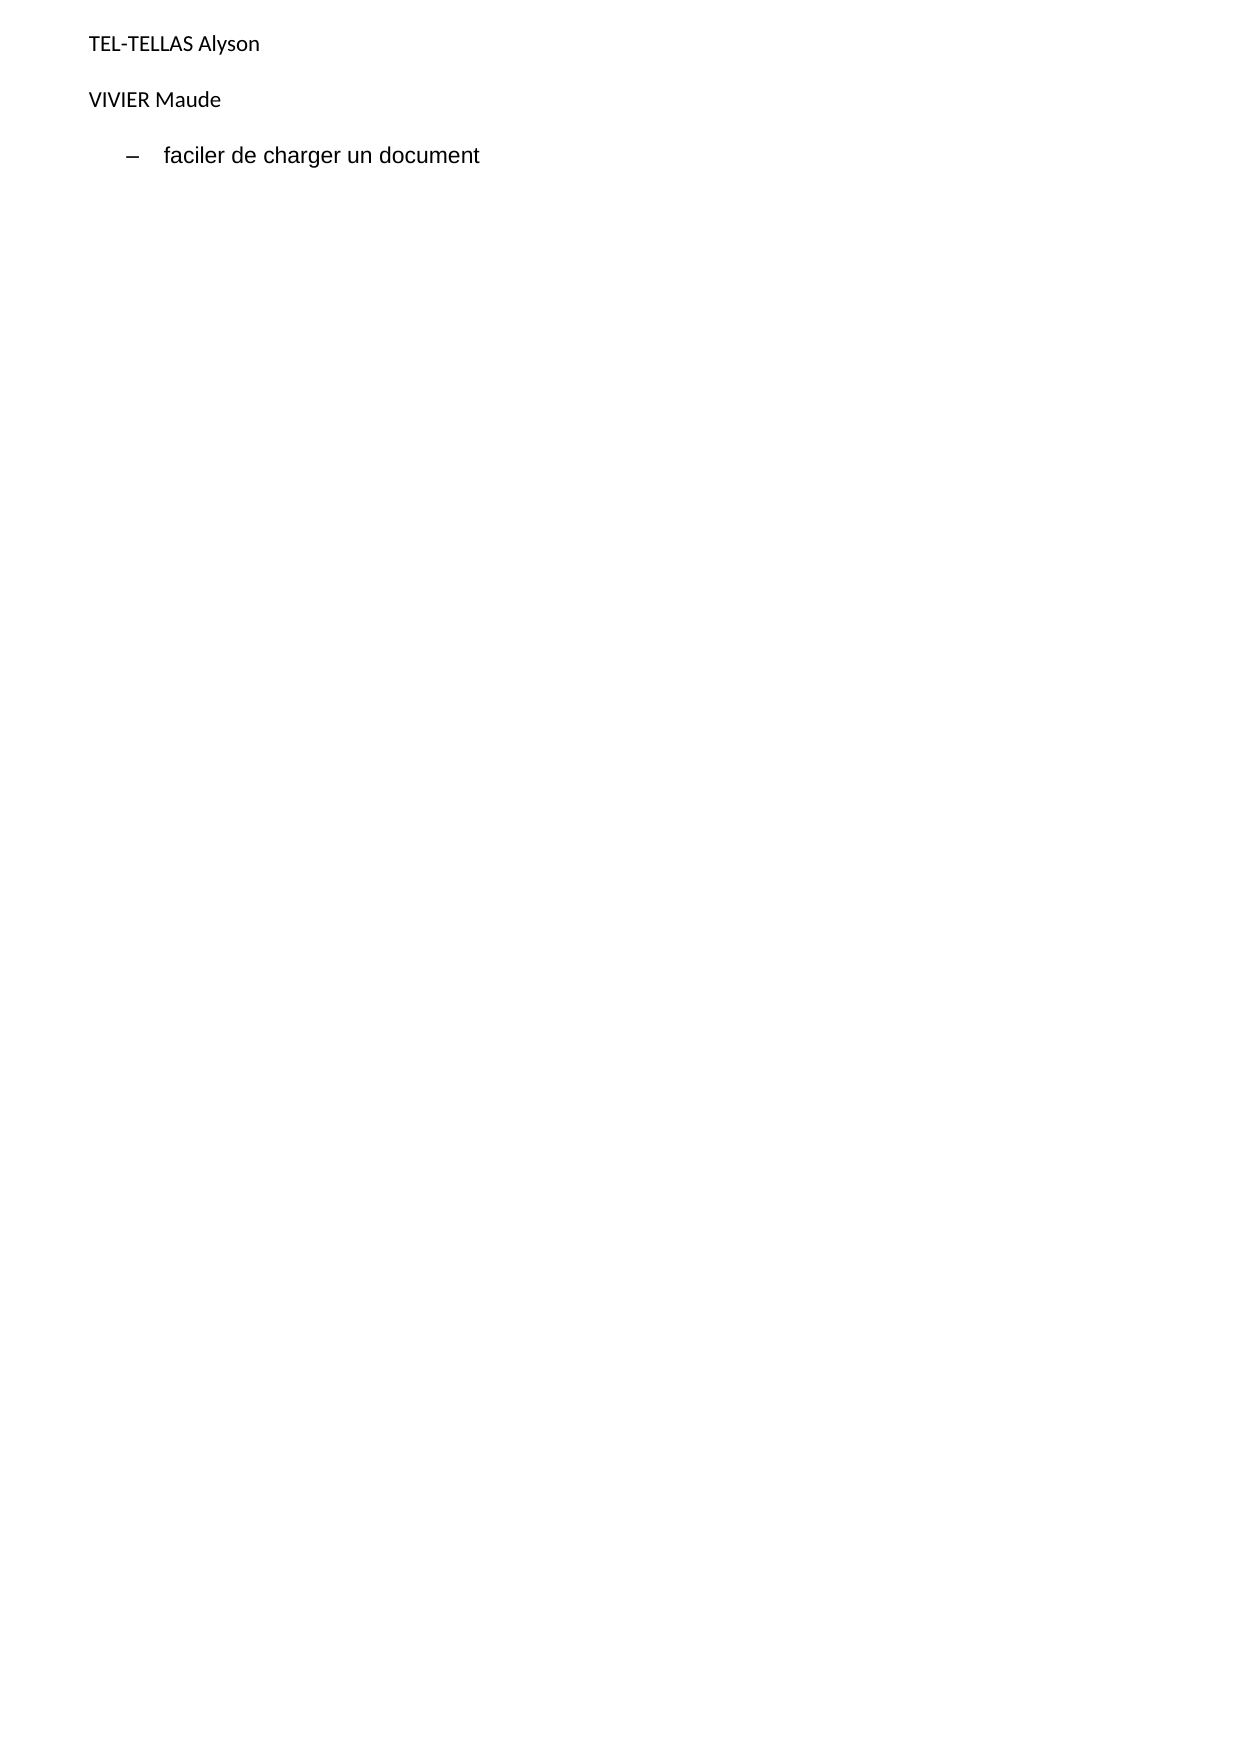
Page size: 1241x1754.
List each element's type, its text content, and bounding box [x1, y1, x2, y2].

list faciler de charger un document [126, 142, 1092, 168]
